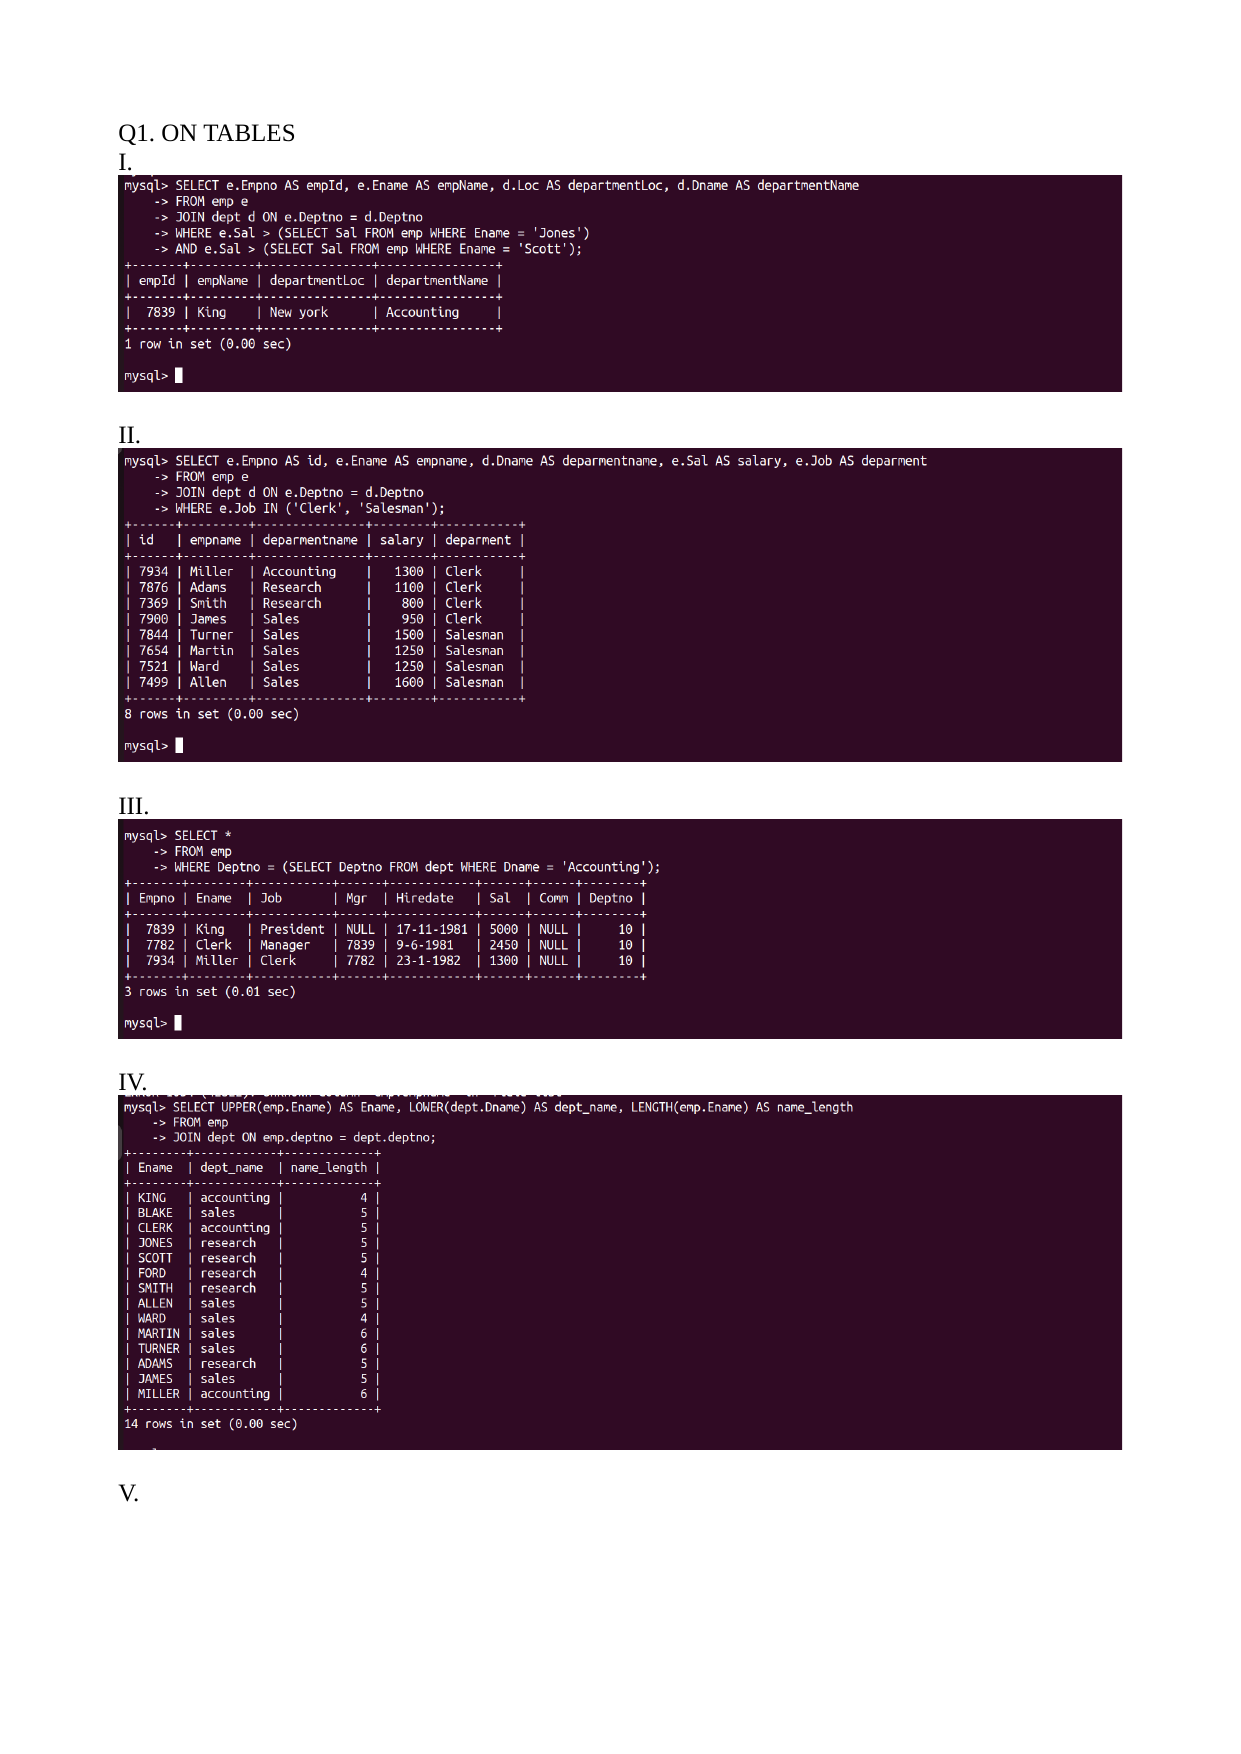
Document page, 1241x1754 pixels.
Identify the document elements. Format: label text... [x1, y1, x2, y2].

picture [118, 1095, 1123, 1450]
picture [118, 448, 1123, 762]
text III. [118, 791, 1122, 819]
text I. [118, 147, 1122, 175]
text Q1. ON TABLES [118, 118, 1122, 147]
text V. [118, 1478, 1122, 1507]
picture [118, 175, 1123, 392]
text II. [118, 420, 1122, 448]
text IV. [118, 1067, 1122, 1095]
picture [118, 819, 1123, 1039]
